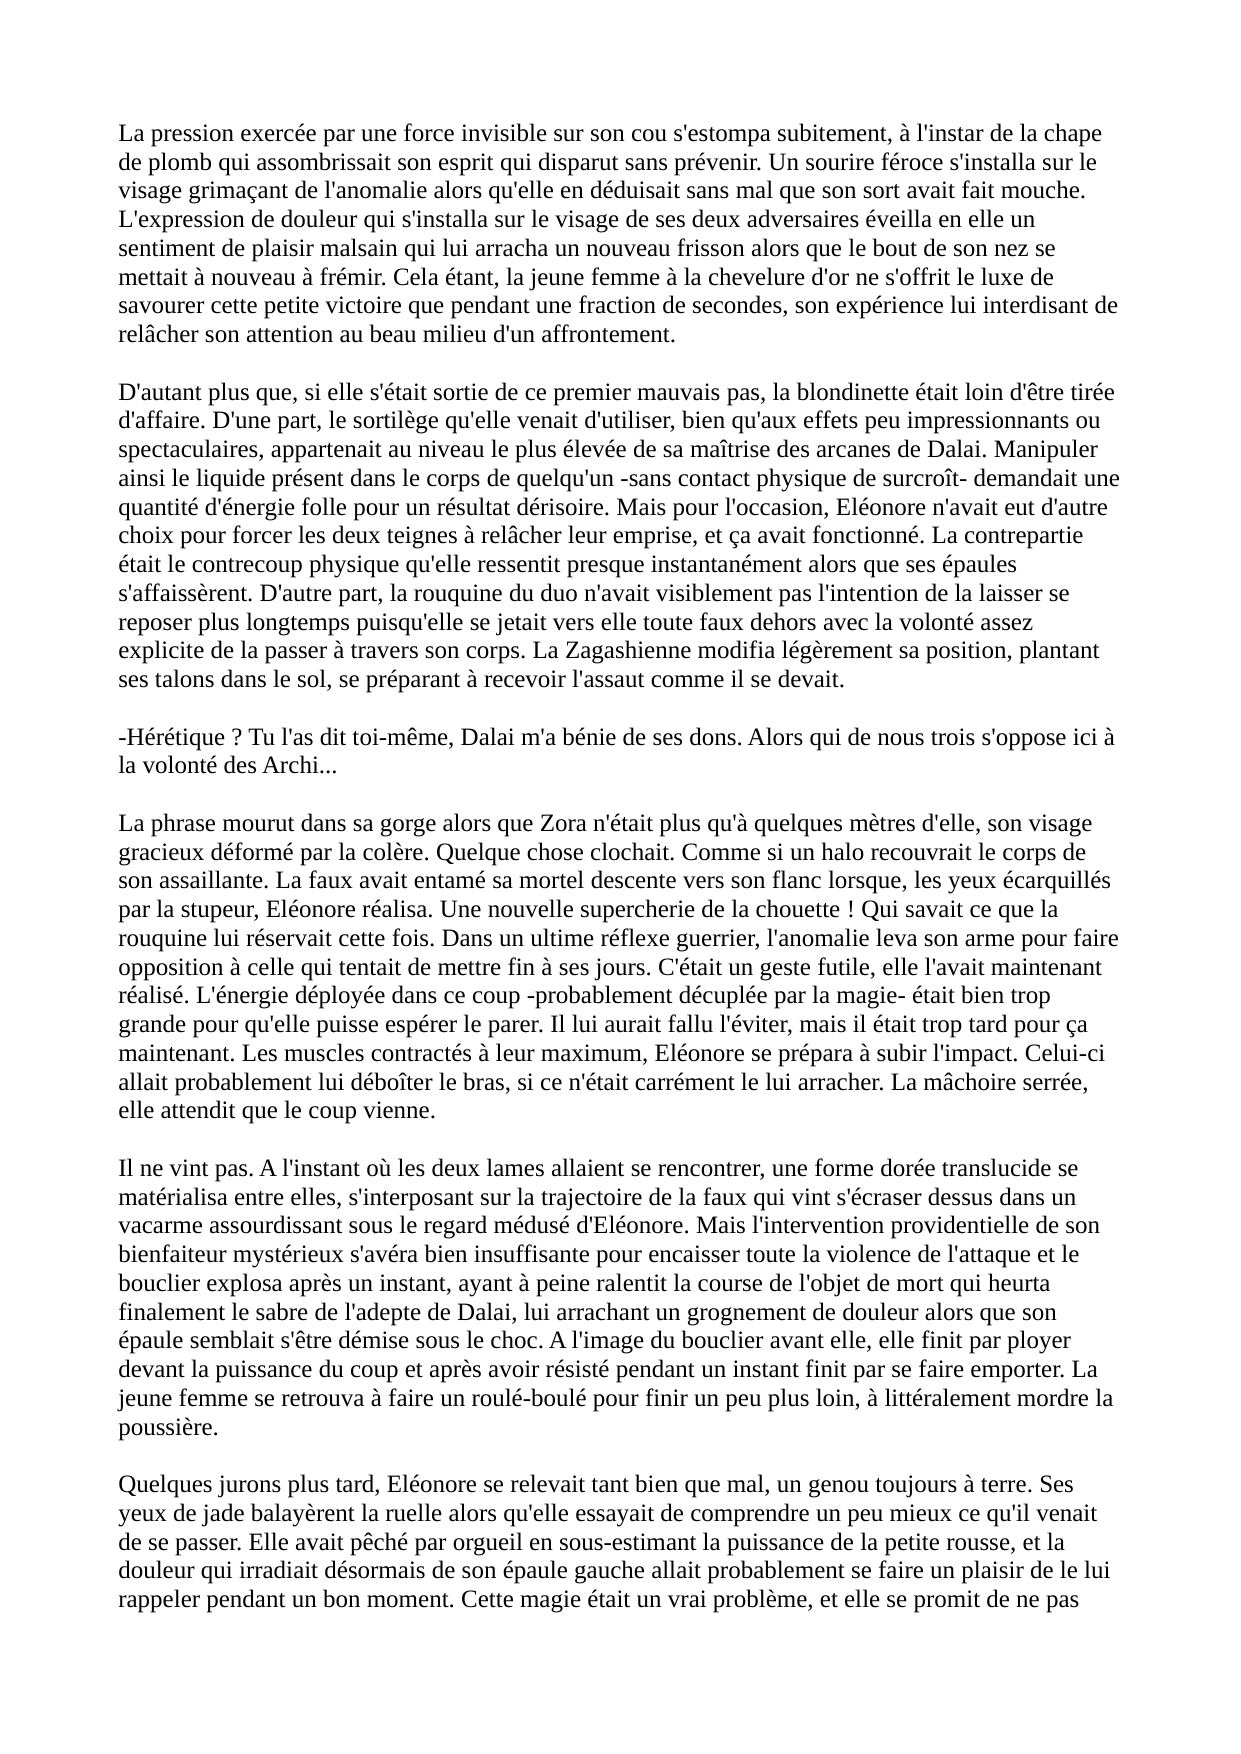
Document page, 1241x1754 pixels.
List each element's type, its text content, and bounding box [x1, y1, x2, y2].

text La phrase mourut dans sa gorge alors que Zora n'était plus qu'à quelques mètres d'elle, son visage gracieux déformé par la colère. Quelque chose clochait. Comme si un halo recouvrait le corps de son assaillante. La faux avait entamé sa mortel descente vers son flanc lorsque, les yeux écarquillés par la stupeur, Eléonore réalisa. Une nouvelle supercherie de la chouette ! Qui savait ce que la rouquine lui réservait cette fois. Dans un ultime réflexe guerrier, l'anomalie leva son arme pour faire opposition à celle qui tentait de mettre fin à ses jours. C'était un geste futile, elle l'avait maintenant réalisé. L'énergie déployée dans ce coup -probablement décuplée par la magie- était bien trop grande pour qu'elle puisse espérer le parer. Il lui aurait fallu l'éviter, mais il était trop tard pour ça maintenant. Les muscles contractés à leur maximum, Eléonore se prépara à subir l'impact. Celui-ci allait probablement lui déboîter le bras, si ce n'était carrément le lui arracher. La mâchoire serrée, elle attendit que le coup vienne. [118, 808, 1122, 1124]
text Il ne vint pas. A l'instant où les deux lames allaient se rencontrer, une forme dorée translucide se matérialisa entre elles, s'interposant sur la trajectoire de la faux qui vint s'écraser dessus dans un vacarme assourdissant sous le regard médusé d'Eléonore. Mais l'intervention providentielle de son bienfaiteur mystérieux s'avéra bien insuffisante pour encaisser toute la violence de l'attaque et le bouclier explosa après un instant, ayant à peine ralentit la course de l'objet de mort qui heurta finalement le sabre de l'adepte de Dalai, lui arrachant un grognement de douleur alors que son épaule semblait s'être démise sous le choc. A l'image du bouclier avant elle, elle finit par ployer devant la puissance du coup et après avoir résisté pendant un instant finit par se faire emporter. La jeune femme se retrouva à faire un roulé-boulé pour finir un peu plus loin, à littéralement mordre la poussière. [118, 1153, 1122, 1441]
text D'autant plus que, si elle s'était sortie de ce premier mauvais pas, la blondinette était loin d'être tirée d'affaire. D'une part, le sortilège qu'elle venait d'utiliser, bien qu'aux effets peu impressionnants ou spectaculaires, appartenait au niveau le plus élevée de sa maîtrise des arcanes de Dalai. Manipuler ainsi le liquide présent dans le corps de quelqu'un -sans contact physique de surcroît- demandait une quantité d'énergie folle pour un résultat dérisoire. Mais pour l'occasion, Eléonore n'avait eut d'autre choix pour forcer les deux teignes à relâcher leur emprise, et ça avait fonctionné. La contrepartie était le contrecoup physique qu'elle ressentit presque instantanément alors que ses épaules s'affaissèrent. D'autre part, la rouquine du duo n'avait visiblement pas l'intention de la laisser se reposer plus longtemps puisqu'elle se jetait vers elle toute faux dehors avec la volonté assez explicite de la passer à travers son corps. La Zagashienne modifia légèrement sa position, plantant ses talons dans le sol, se préparant à recevoir l'assaut comme il se devait. [118, 377, 1122, 693]
text Quelques jurons plus tard, Eléonore se relevait tant bien que mal, un genou toujours à terre. Ses yeux de jade balayèrent la ruelle alors qu'elle essayait de comprendre un peu mieux ce qu'il venait de se passer. Elle avait pêché par orgueil en sous-estimant la puissance de la petite rousse, et la douleur qui irradiait désormais de son épaule gauche allait probablement se faire un plaisir de le lui rappeler pendant un bon moment. Cette magie était un vrai problème, et elle se promit de ne pas [118, 1469, 1122, 1613]
text La pression exercée par une force invisible sur son cou s'estompa subitement, à l'instar de la chape de plomb qui assombrissait son esprit qui disparut sans prévenir. Un sourire féroce s'installa sur le visage grimaçant de l'anomalie alors qu'elle en déduisait sans mal que son sort avait fait mouche. L'expression de douleur qui s'installa sur le visage de ses deux adversaires éveilla en elle un sentiment de plaisir malsain qui lui arracha un nouveau frisson alors que le bout de son nez se mettait à nouveau à frémir. Cela étant, la jeune femme à la chevelure d'or ne s'offrit le luxe de savourer cette petite victoire que pendant une fraction de secondes, son expérience lui interdisant de relâcher son attention au beau milieu d'un affrontement. [118, 118, 1122, 348]
text -Hérétique ? Tu l'as dit toi-même, Dalai m'a bénie de ses dons. Alors qui de nous trois s'oppose ici à la volonté des Archi... [118, 722, 1122, 779]
